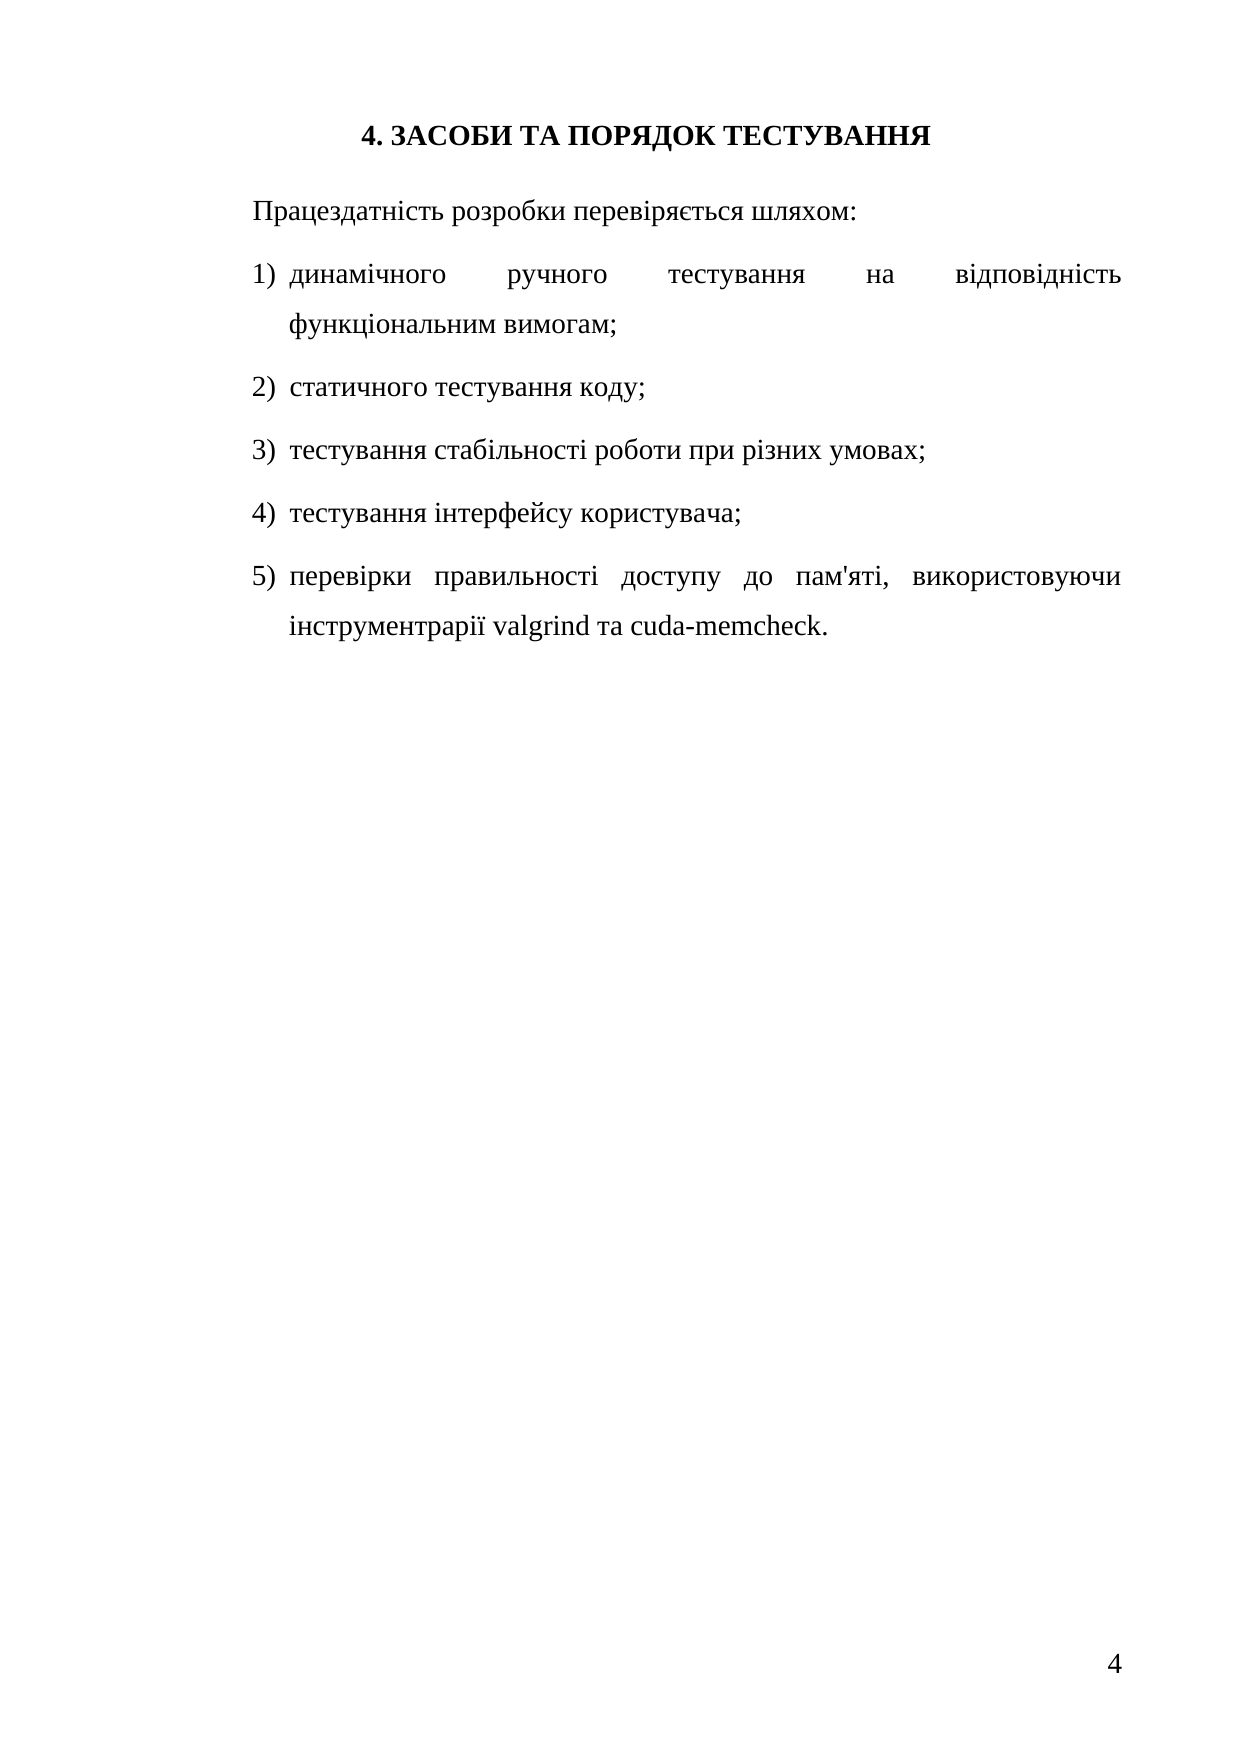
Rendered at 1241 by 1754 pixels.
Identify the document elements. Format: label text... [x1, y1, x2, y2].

text 4. ЗАСОБИ ТА ПОРЯДОК ТЕСТУВАННЯ [177, 118, 1122, 152]
list перевірки правильності доступу до пам'яті, використовуючи інструментрарії valgrind та cuda-memcheck. [252, 558, 1122, 642]
list статичного тестування коду; [252, 369, 1122, 403]
list тестування стабільності роботи при різних умовах; [252, 432, 1122, 466]
list тестування інтерфейсу користувача; [252, 495, 1122, 528]
text Працездатність розробки перевіряється шляхом: [177, 193, 1122, 227]
list динамічного ручного тестування на відповідність функціональним вимогам; [252, 256, 1122, 340]
